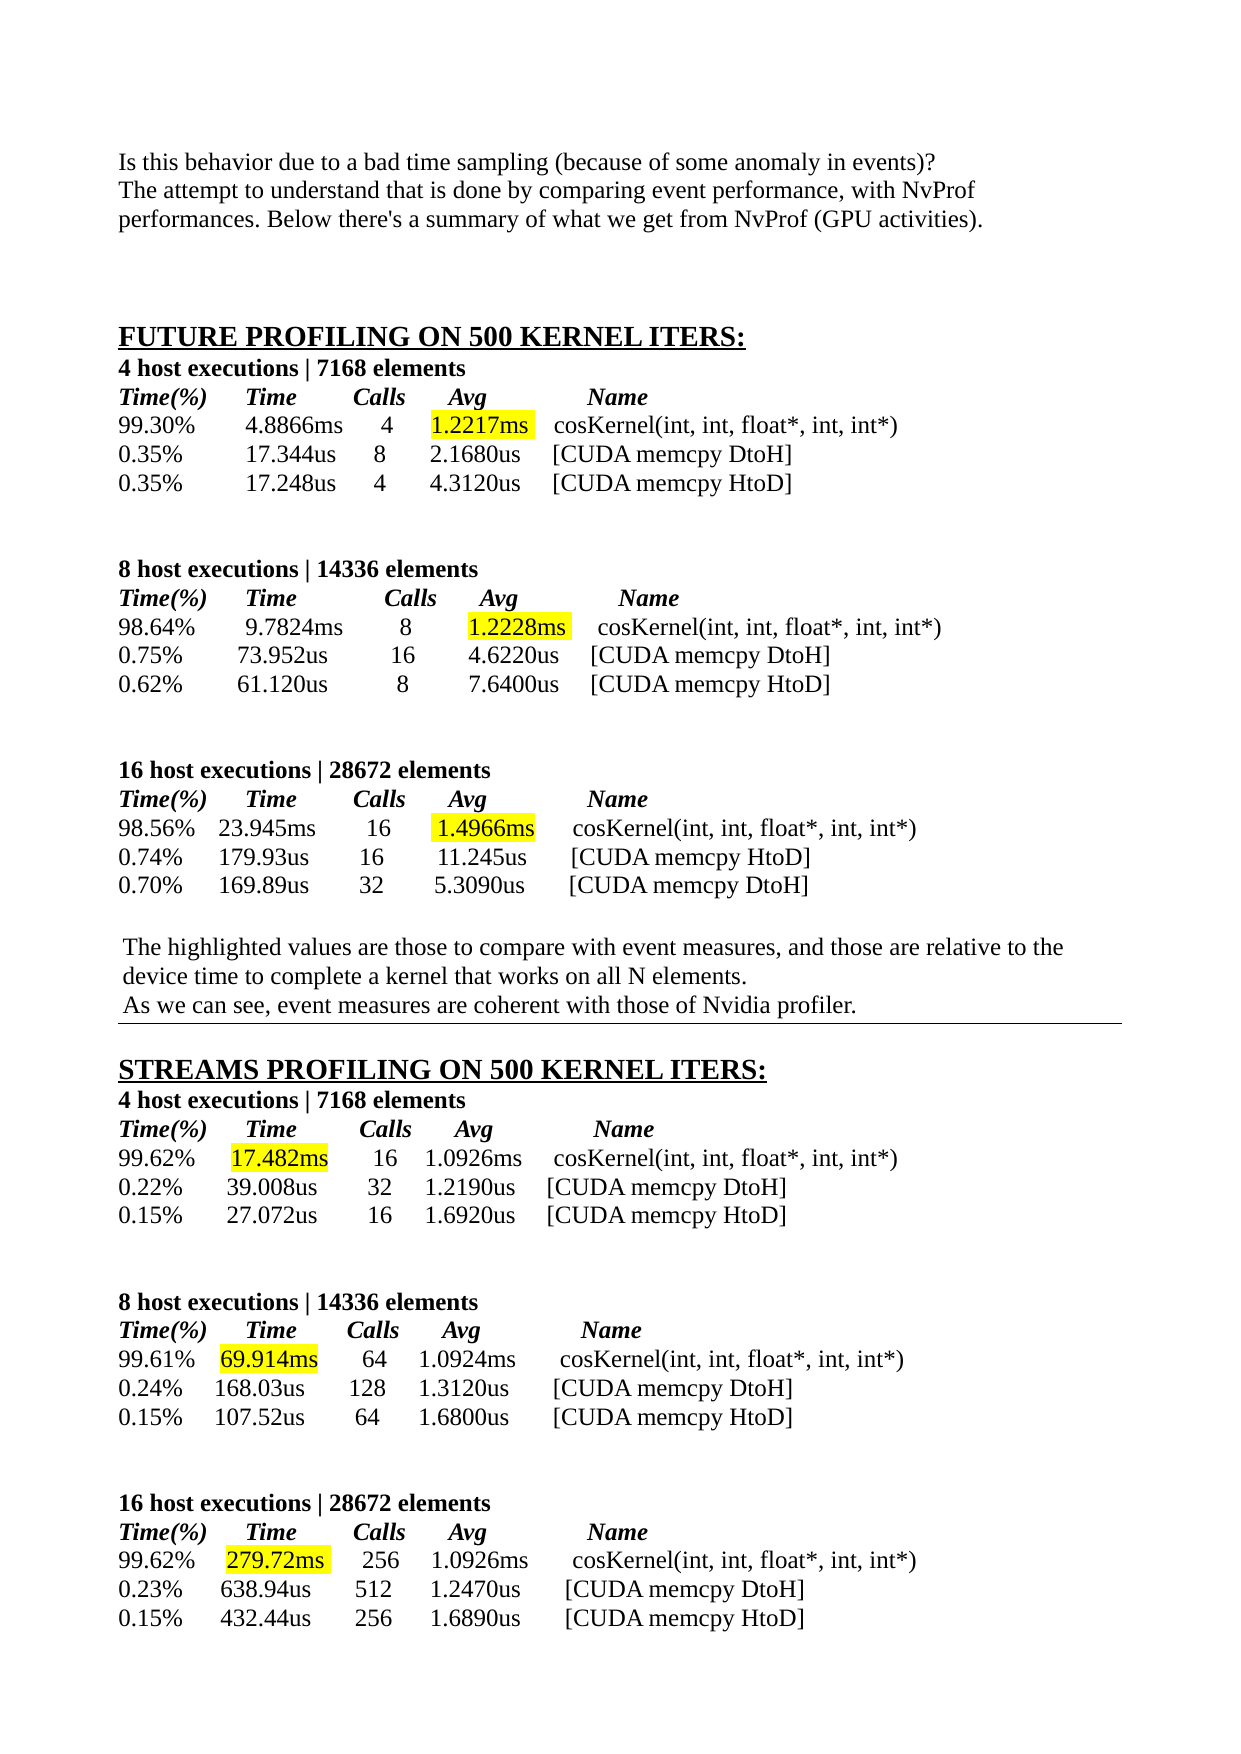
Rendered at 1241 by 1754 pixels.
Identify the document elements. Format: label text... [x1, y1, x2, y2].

text Time(%) Time Calls Avg Name [118, 1517, 1122, 1545]
text 0.24% 168.03us 128 1.3120us [CUDA memcpy DtoH] [118, 1373, 1122, 1402]
text Time(%) Time Calls Avg Name [118, 1114, 1122, 1143]
text 0.35% 17.248us 4 4.3120us [CUDA memcpy HtoD] [118, 468, 1122, 497]
text FUTURE PROFILING ON 500 KERNEL ITERS: 4 host executions | 7168 elements Time(%) Time Calls Avg Name [118, 262, 1122, 410]
text 99.62% 279.72ms 256 1.0926ms cosKernel(int, int, float*, int, int*) [118, 1545, 1122, 1574]
text 16 host executions | 28672 elements [118, 1488, 1122, 1517]
text 99.62% 17.482ms 16 1.0926ms cosKernel(int, int, float*, int, int*) [118, 1143, 1122, 1172]
text 16 host executions | 28672 elements [118, 755, 1122, 784]
text 0.22% 39.008us 32 1.2190us [CUDA memcpy DtoH] [118, 1172, 1122, 1200]
text 8 host executions | 14336 elements [118, 554, 1122, 583]
text 0.62% 61.120us 8 7.6400us [CUDA memcpy HtoD] [118, 669, 1122, 698]
text 0.15% 27.072us 16 1.6920us [CUDA memcpy HtoD] [118, 1200, 1122, 1229]
text 0.74% 179.93us 16 11.245us [CUDA memcpy HtoD] [118, 842, 1122, 870]
text The highlighted values are those to compare with event measures, and those are relative to the device time to complete a kernel that works on all N elements. As we can see, event measures are coherent with those of Nvidia profiler. [118, 928, 1122, 1023]
text 98.64% 9.7824ms 8 1.2228ms cosKernel(int, int, float*, int, int*) [118, 612, 1122, 640]
text Time(%) Time Calls Avg Name [118, 1315, 1122, 1344]
text 0.23% 638.94us 512 1.2470us [CUDA memcpy DtoH] [118, 1574, 1122, 1603]
text 99.61% 69.914ms 64 1.0924ms cosKernel(int, int, float*, int, int*) [118, 1344, 1122, 1373]
text 98.56% 23.945ms 16 1.4966ms cosKernel(int, int, float*, int, int*) [118, 813, 1122, 842]
text STREAMS PROFILING ON 500 KERNEL ITERS: [118, 1052, 1122, 1085]
text Time(%) Time Calls Avg Name [118, 583, 1122, 612]
text Is this behavior due to a bad time sampling (because of some anomaly in events)? The attempt to understand that is done by comparing event performance, with NvProf performances. Below there's a summary of what we get from NvProf (GPU activities). [118, 118, 1122, 233]
text 0.15% 107.52us 64 1.6800us [CUDA memcpy HtoD] [118, 1402, 1122, 1430]
text 4 host executions | 7168 elements [118, 1085, 1122, 1114]
text 0.75% 73.952us 16 4.6220us [CUDA memcpy DtoH] [118, 640, 1122, 669]
text 0.70% 169.89us 32 5.3090us [CUDA memcpy DtoH] [118, 870, 1122, 928]
text Time(%) Time Calls Avg Name [118, 784, 1122, 813]
text 0.15% 432.44us 256 1.6890us [CUDA memcpy HtoD] [118, 1603, 1122, 1632]
text 8 host executions | 14336 elements [118, 1287, 1122, 1315]
text 99.30% 4.8866ms 4 1.2217ms cosKernel(int, int, float*, int, int*) [118, 410, 1122, 439]
text 0.35% 17.344us 8 2.1680us [CUDA memcpy DtoH] [118, 439, 1122, 468]
